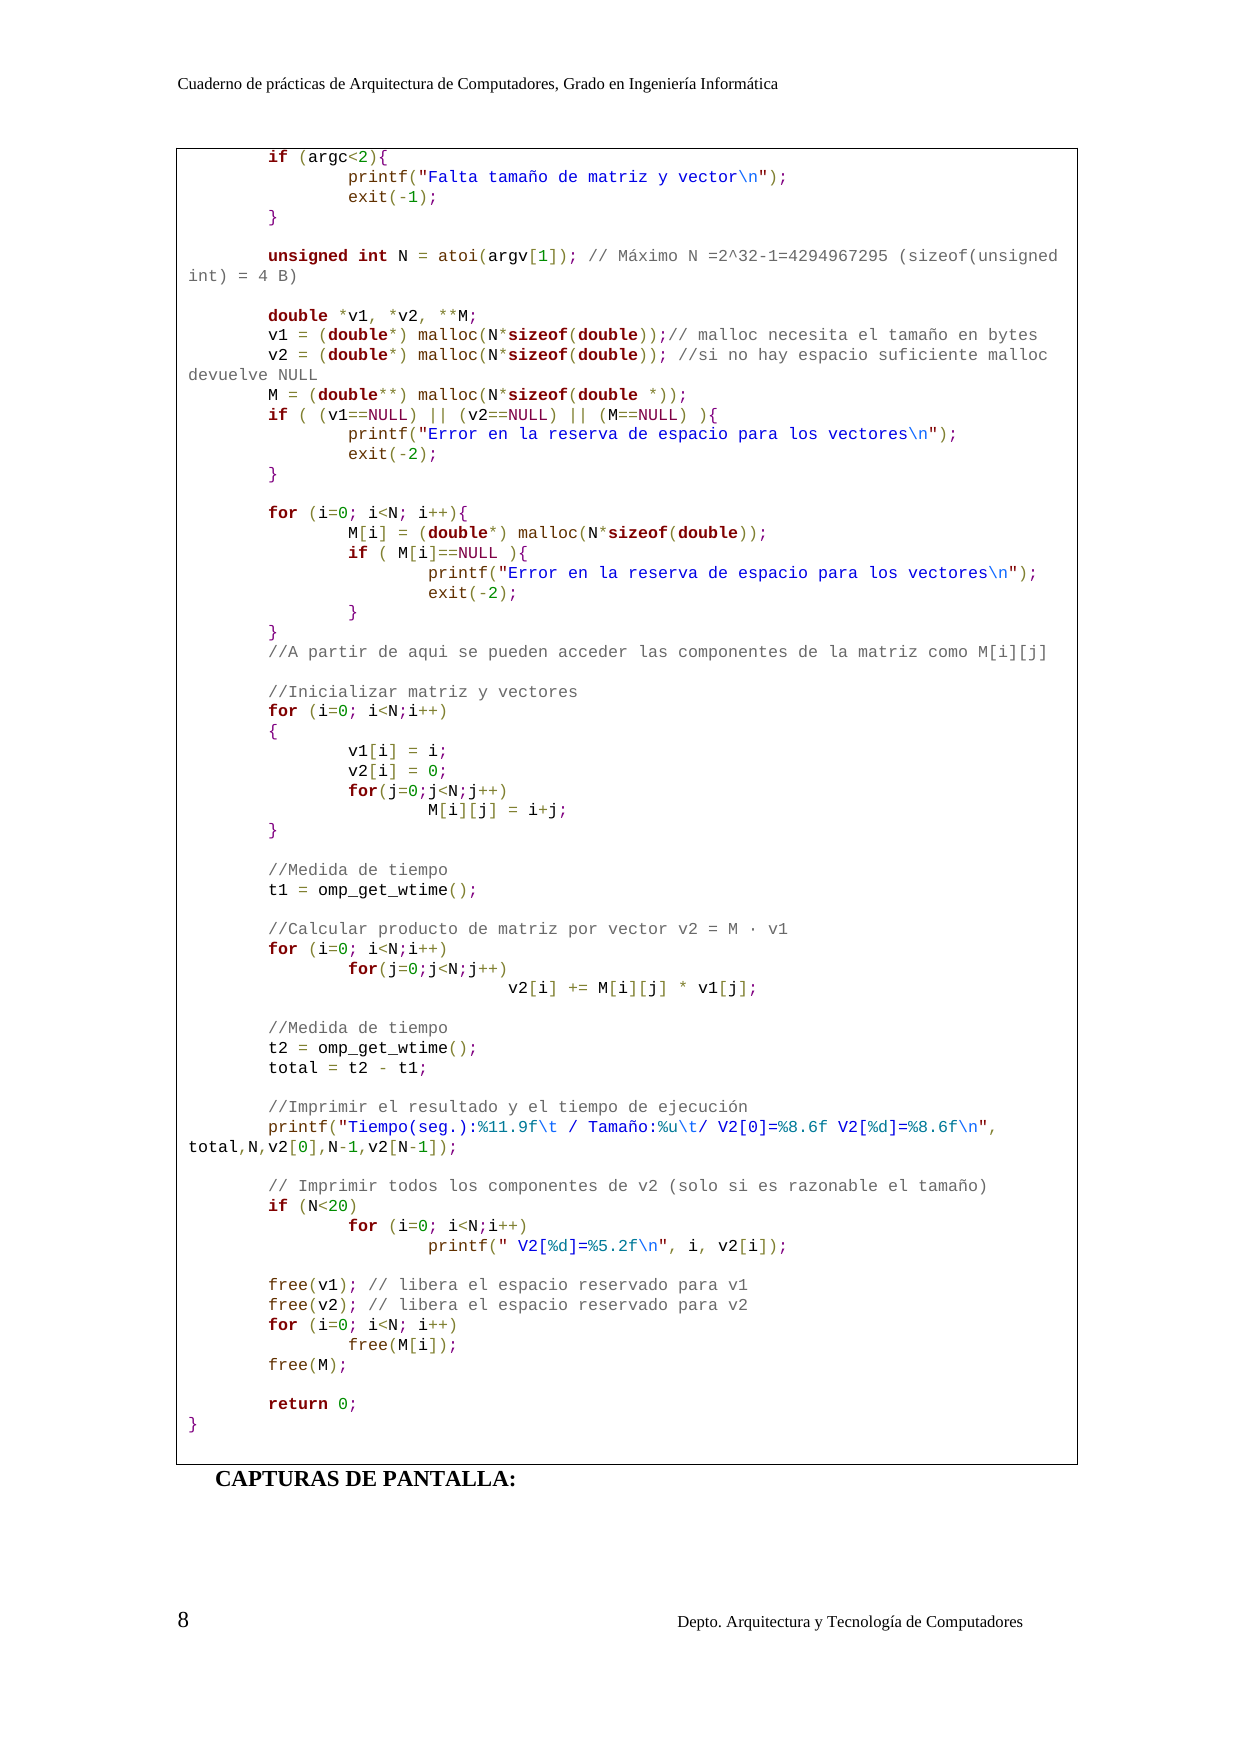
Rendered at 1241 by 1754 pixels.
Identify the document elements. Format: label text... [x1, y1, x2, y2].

picture [548, 1240, 558, 1251]
text CAPTURAS DE PANTALLA: [215, 1465, 1063, 1491]
picture [908, 1121, 918, 1132]
picture [478, 1121, 488, 1132]
picture [588, 1240, 598, 1251]
picture [868, 1121, 878, 1132]
picture [658, 1121, 668, 1132]
table_header if (argc<2){ printf("Falta tamaño de matriz y vector\n"); exit(-1); } unsigned int N = atoi(argv[1]); // Máximo N =2^32-1=4294967295 (sizeof(unsigned int) = 4 B) double *v1, *v2, **M; v1 = (double*) malloc(N*sizeof(double));// malloc necesita el tamaño en bytes v2 = (double*) malloc(N*sizeof(double)); //si no hay espacio suficiente malloc devuelve NULL M = (double**) malloc(N*sizeof(double *)); if ( (v1==NULL) || (v2==NULL) || (M==NULL) ){ printf("Error en la reserva de espacio para los vectores\n"); exit(-2); } for (i=0; i<N; i++){ M[i] = (double*) malloc(N*sizeof(double)); if ( M[i]==NULL ){ printf("Error en la reserva de espacio para los vectores\n"); exit(-2); } } //A partir de aqui se pueden acceder las componentes de la matriz como M[i][j] //Inicializar matriz y vectores for (i=0; i<N;i++) { v1[i] = i; v2[i] = 0; for(j=0;j<N;j++) M[i][j] = i+j; } //Medida de tiempo t1 = omp_get_wtime(); //Calcular producto de matriz por vector v2 = M · v1 for (i=0; i<N;i++) for(j=0;j<N;j++) v2[i] += M[i][j] * v1[j]; //Medida de tiempo t2 = omp_get_wtime(); total = t2 - t1; //Imprimir el resultado y el tiempo de ejecución printf("Tiempo(seg.):%11.9f\t / Tamaño:%u\t/ V2[0]=%8.6f V2[%d]=%8.6f\n", total,N,v2[0],N-1,v2[N-1]); // Imprimir todos los componentes de v2 (solo si es razonable el tamaño) if (N<20) for (i=0; i<N;i++) printf(" V2[%d]=%5.2f\n", i, v2[i]); free(v1); // libera el espacio reservado para v1 free(v2); // libera el espacio reservado para v2 for (i=0; i<N; i++) free(M[i]); free(M); return 0; } [177, 149, 1077, 1464]
picture [778, 1121, 788, 1132]
